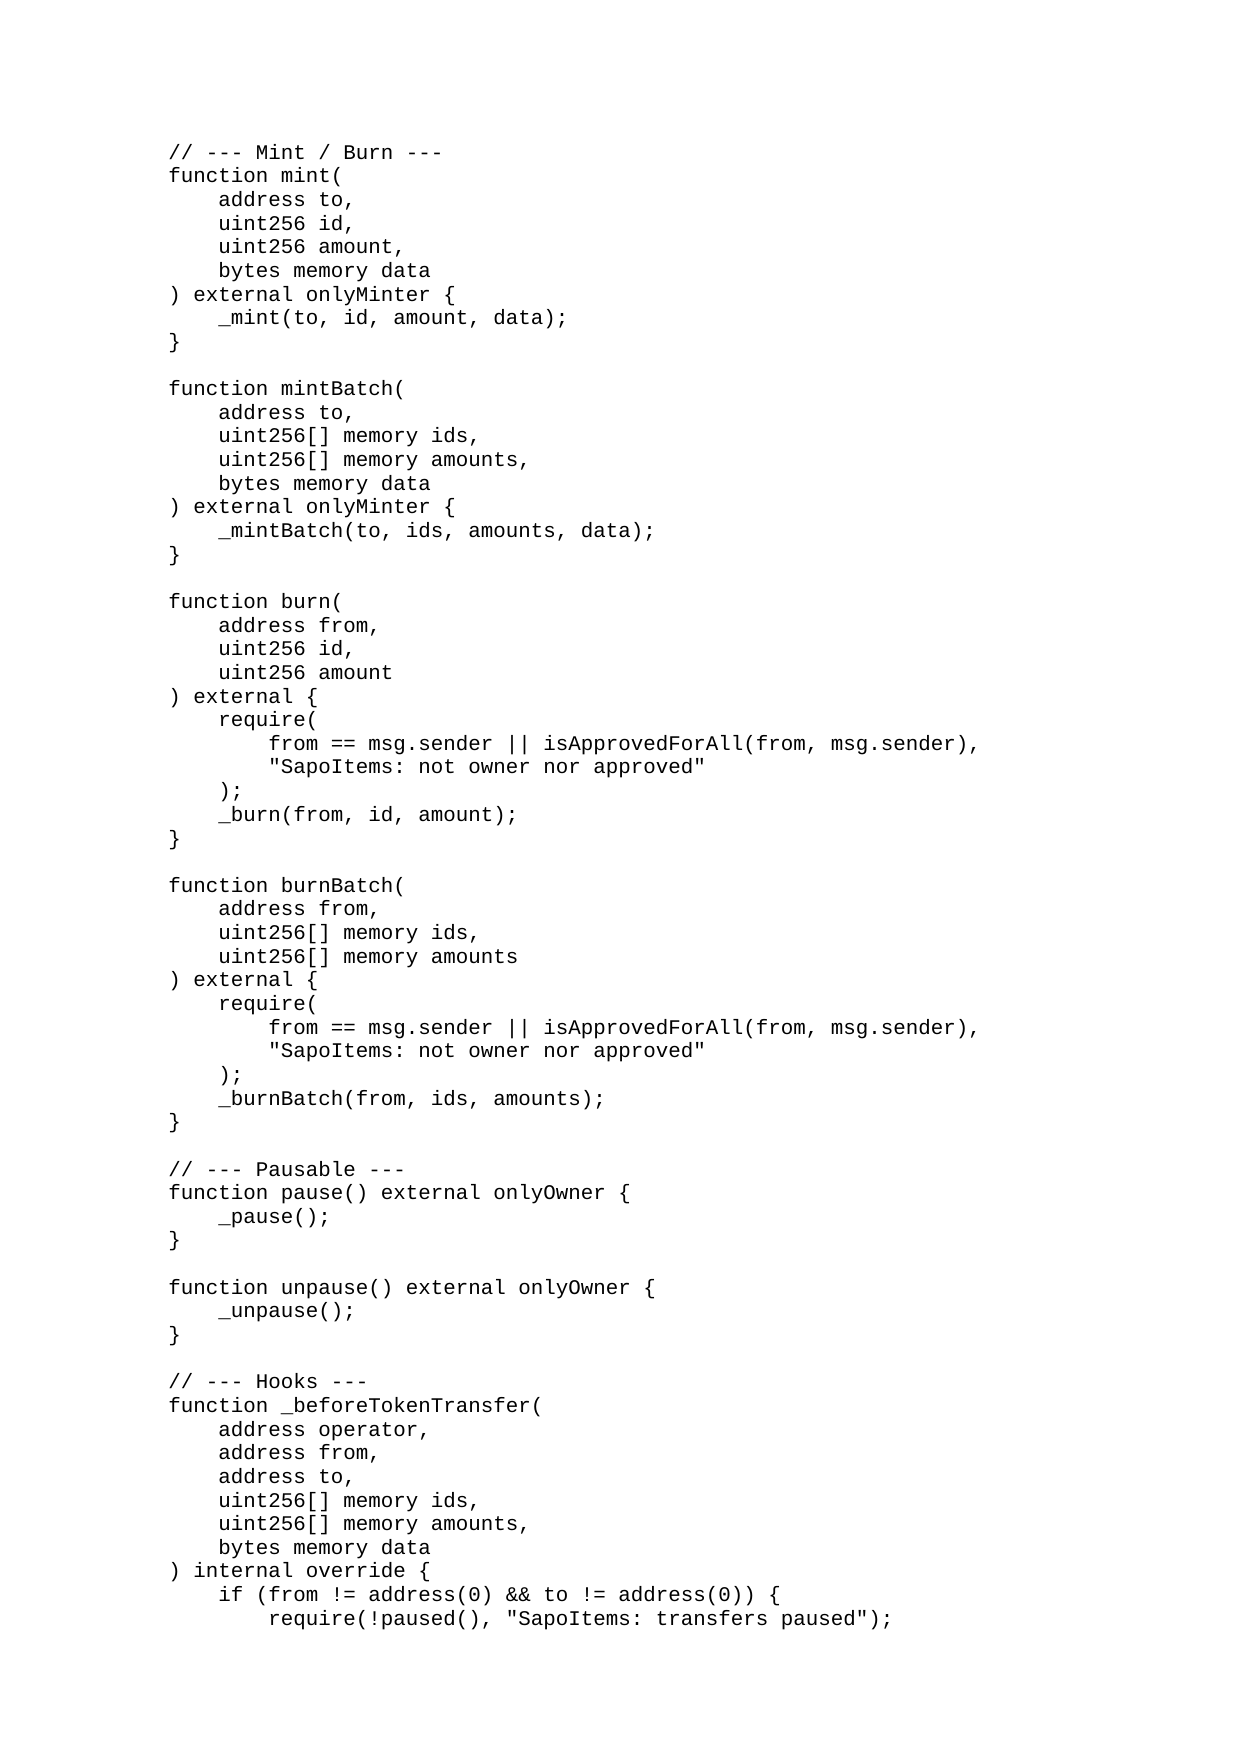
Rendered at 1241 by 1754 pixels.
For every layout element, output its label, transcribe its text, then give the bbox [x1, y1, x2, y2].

text ); [118, 780, 1122, 804]
text _mint(to, id, amount, data); [118, 307, 1122, 331]
text from == msg.sender || isApprovedForAll(from, msg.sender), [118, 1017, 1122, 1040]
text uint256 amount [118, 662, 1122, 686]
text // --- Mint / Burn --- [118, 142, 1122, 165]
text uint256 id, [118, 213, 1122, 236]
text function mintBatch( [118, 378, 1122, 402]
text } [118, 1324, 1122, 1348]
text uint256 id, [118, 638, 1122, 662]
text function burn( [118, 591, 1122, 615]
text _unpause(); [118, 1300, 1122, 1324]
text ) external onlyMinter { [118, 284, 1122, 307]
text } [118, 1229, 1122, 1253]
text uint256 amount, [118, 236, 1122, 260]
text function mint( [118, 165, 1122, 189]
text require( [118, 709, 1122, 733]
text ) internal override { [118, 1561, 1122, 1584]
text // --- Hooks --- [118, 1371, 1122, 1395]
text } [118, 827, 1122, 851]
text } [118, 331, 1122, 354]
text require(!paused(), "SapoItems: transfers paused"); [118, 1608, 1122, 1631]
text address from, [118, 898, 1122, 922]
text address from, [118, 615, 1122, 638]
text _burn(from, id, amount); [118, 804, 1122, 827]
text _mintBatch(to, ids, amounts, data); [118, 520, 1122, 544]
text uint256[] memory ids, [118, 1489, 1122, 1513]
text address from, [118, 1442, 1122, 1466]
text address operator, [118, 1419, 1122, 1442]
text if (from != address(0) && to != address(0)) { [118, 1584, 1122, 1608]
text _burnBatch(from, ids, amounts); [118, 1088, 1122, 1111]
text "SapoItems: not owner nor approved" [118, 1040, 1122, 1064]
text address to, [118, 402, 1122, 426]
text address to, [118, 1466, 1122, 1489]
text function burnBatch( [118, 875, 1122, 898]
text } [118, 1111, 1122, 1135]
text _pause(); [118, 1206, 1122, 1229]
text uint256[] memory amounts, [118, 1513, 1122, 1537]
text bytes memory data [118, 473, 1122, 496]
text require( [118, 993, 1122, 1017]
text ) external { [118, 969, 1122, 993]
text ) external onlyMinter { [118, 496, 1122, 520]
text function pause() external onlyOwner { [118, 1182, 1122, 1206]
text from == msg.sender || isApprovedForAll(from, msg.sender), [118, 733, 1122, 757]
text uint256[] memory ids, [118, 922, 1122, 946]
text uint256[] memory amounts, [118, 449, 1122, 473]
text // --- Pausable --- [118, 1158, 1122, 1182]
text address to, [118, 189, 1122, 213]
text uint256[] memory ids, [118, 426, 1122, 449]
text uint256[] memory amounts [118, 946, 1122, 969]
text function unpause() external onlyOwner { [118, 1277, 1122, 1300]
text ) external { [118, 686, 1122, 709]
text function _beforeTokenTransfer( [118, 1395, 1122, 1419]
text "SapoItems: not owner nor approved" [118, 757, 1122, 780]
text bytes memory data [118, 260, 1122, 284]
text bytes memory data [118, 1537, 1122, 1561]
text } [118, 544, 1122, 567]
text ); [118, 1064, 1122, 1088]
